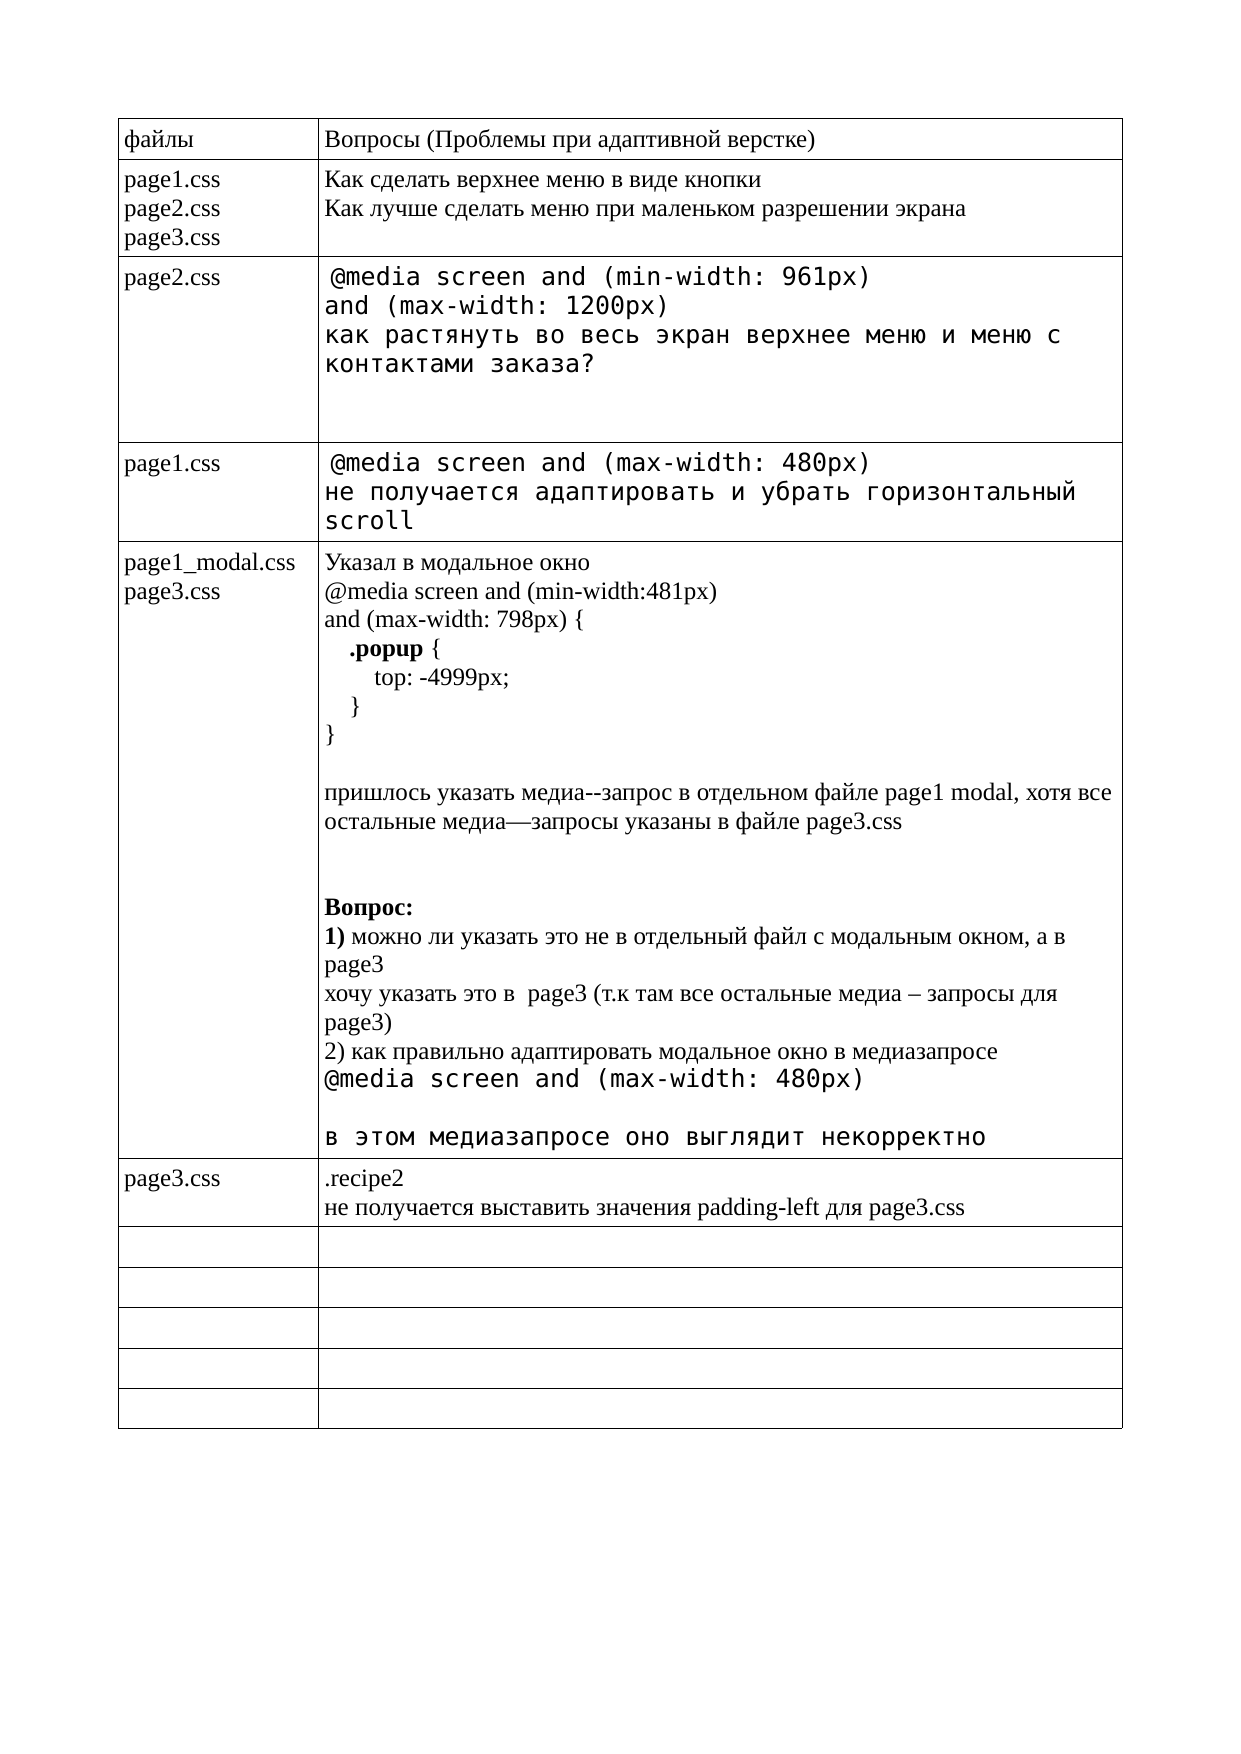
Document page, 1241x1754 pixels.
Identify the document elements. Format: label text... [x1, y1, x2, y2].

table_cell page1.css page2.css page3.css [119, 160, 318, 256]
table_cell [319, 1349, 1122, 1388]
table_cell page2.css [119, 257, 318, 442]
table_cell [119, 1389, 318, 1428]
table_cell @media screen and (min-width: 961px) and (max-width: 1200px) как растянуть во весь экран верхнее меню и меню с контактами заказа? [319, 257, 1122, 442]
table_cell Как cделать верхнее меню в виде кнопки Как лучше сделать меню при маленьком разрешении экрана [319, 160, 1122, 256]
table_cell @media screen and (max-width: 480px) не получается адаптировать и убрать горизонтальный scroll [319, 443, 1122, 541]
table_cell page3.css [119, 1159, 318, 1226]
table_cell [119, 1268, 318, 1307]
table_cell [119, 1308, 318, 1347]
table_cell [319, 1308, 1122, 1347]
table_cell Указал в модальное окно @media screen and (min-width:481px) and (max-width: 798px) { .popup { top: -4999px; } } пришлось указать медиа--запрос в отдельном файле page1 modal, хотя все остальные медиа—запросы указаны в файле page3.css Вопрос: 1) можно ли указать это не в отдельный файл с модальным окном, а в page3 хочу указать это в page3 (т.к там все остальные медиа – запросы для page3) 2) как правильно адаптировать модальное окно в медиазапросе @media screen and (max-width: 480px) в этом медиазапросе оно выглядит некорректно [319, 542, 1122, 1157]
table_cell page1_modal.css page3.css [119, 542, 318, 1157]
table_cell [119, 1227, 318, 1267]
table_cell [319, 1268, 1122, 1307]
table_cell [319, 1389, 1122, 1428]
table_cell page1.css [119, 443, 318, 541]
table_header Вопросы (Проблемы при адаптивной верстке) [319, 119, 1122, 158]
table_cell .recipe2 не получается выставить значения padding-left для page3.css [319, 1159, 1122, 1226]
table_cell [319, 1227, 1122, 1267]
table_cell [119, 1349, 318, 1388]
table_header файлы [119, 119, 318, 158]
